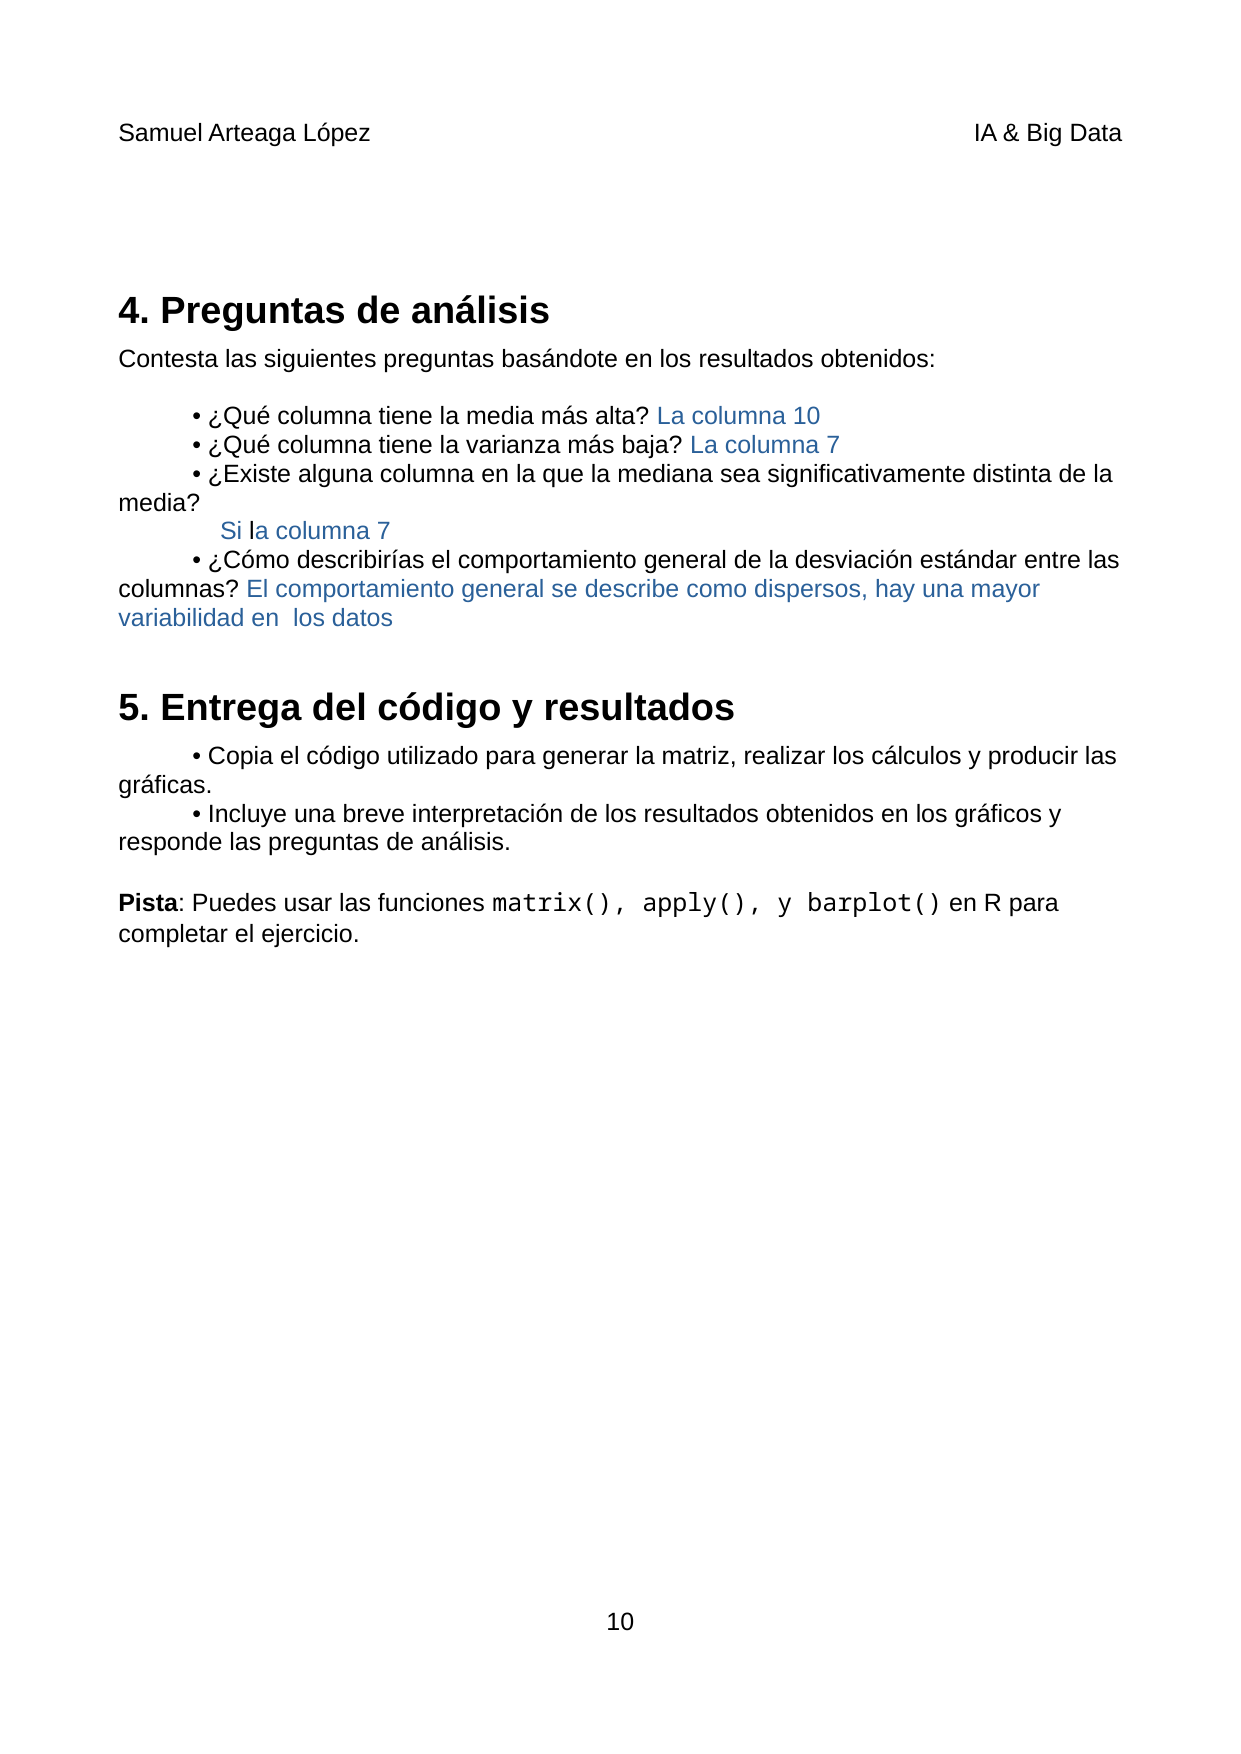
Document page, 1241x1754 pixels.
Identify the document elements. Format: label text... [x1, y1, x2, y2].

text • ¿Qué columna tiene la media más alta? La columna 10 [118, 401, 1122, 430]
text Si la columna 7 [118, 516, 1122, 545]
text • ¿Existe alguna columna en la que la mediana sea significativamente distinta de la media? [118, 459, 1122, 516]
text Pista: Puedes usar las funciones matrix(), apply(), y barplot() en R para completar el ejercicio. [118, 885, 1122, 948]
subtitle 4. Preguntas de análisis [118, 288, 1122, 331]
text • ¿Qué columna tiene la varianza más baja? La columna 7 [118, 430, 1122, 459]
text • Incluye una breve interpretación de los resultados obtenidos en los gráficos y responde las preguntas de análisis. [118, 799, 1122, 856]
text • ¿Cómo describirías el comportamiento general de la desviación estándar entre las columnas? El comportamiento general se describe como dispersos, hay una mayor variabilidad en los datos [118, 545, 1122, 631]
text Contesta las siguientes preguntas basándote en los resultados obtenidos: [118, 344, 1122, 372]
subtitle 5. Entrega del código y resultados [118, 685, 1122, 729]
text • Copia el código utilizado para generar la matriz, realizar los cálculos y producir las gráficas. [118, 741, 1122, 799]
